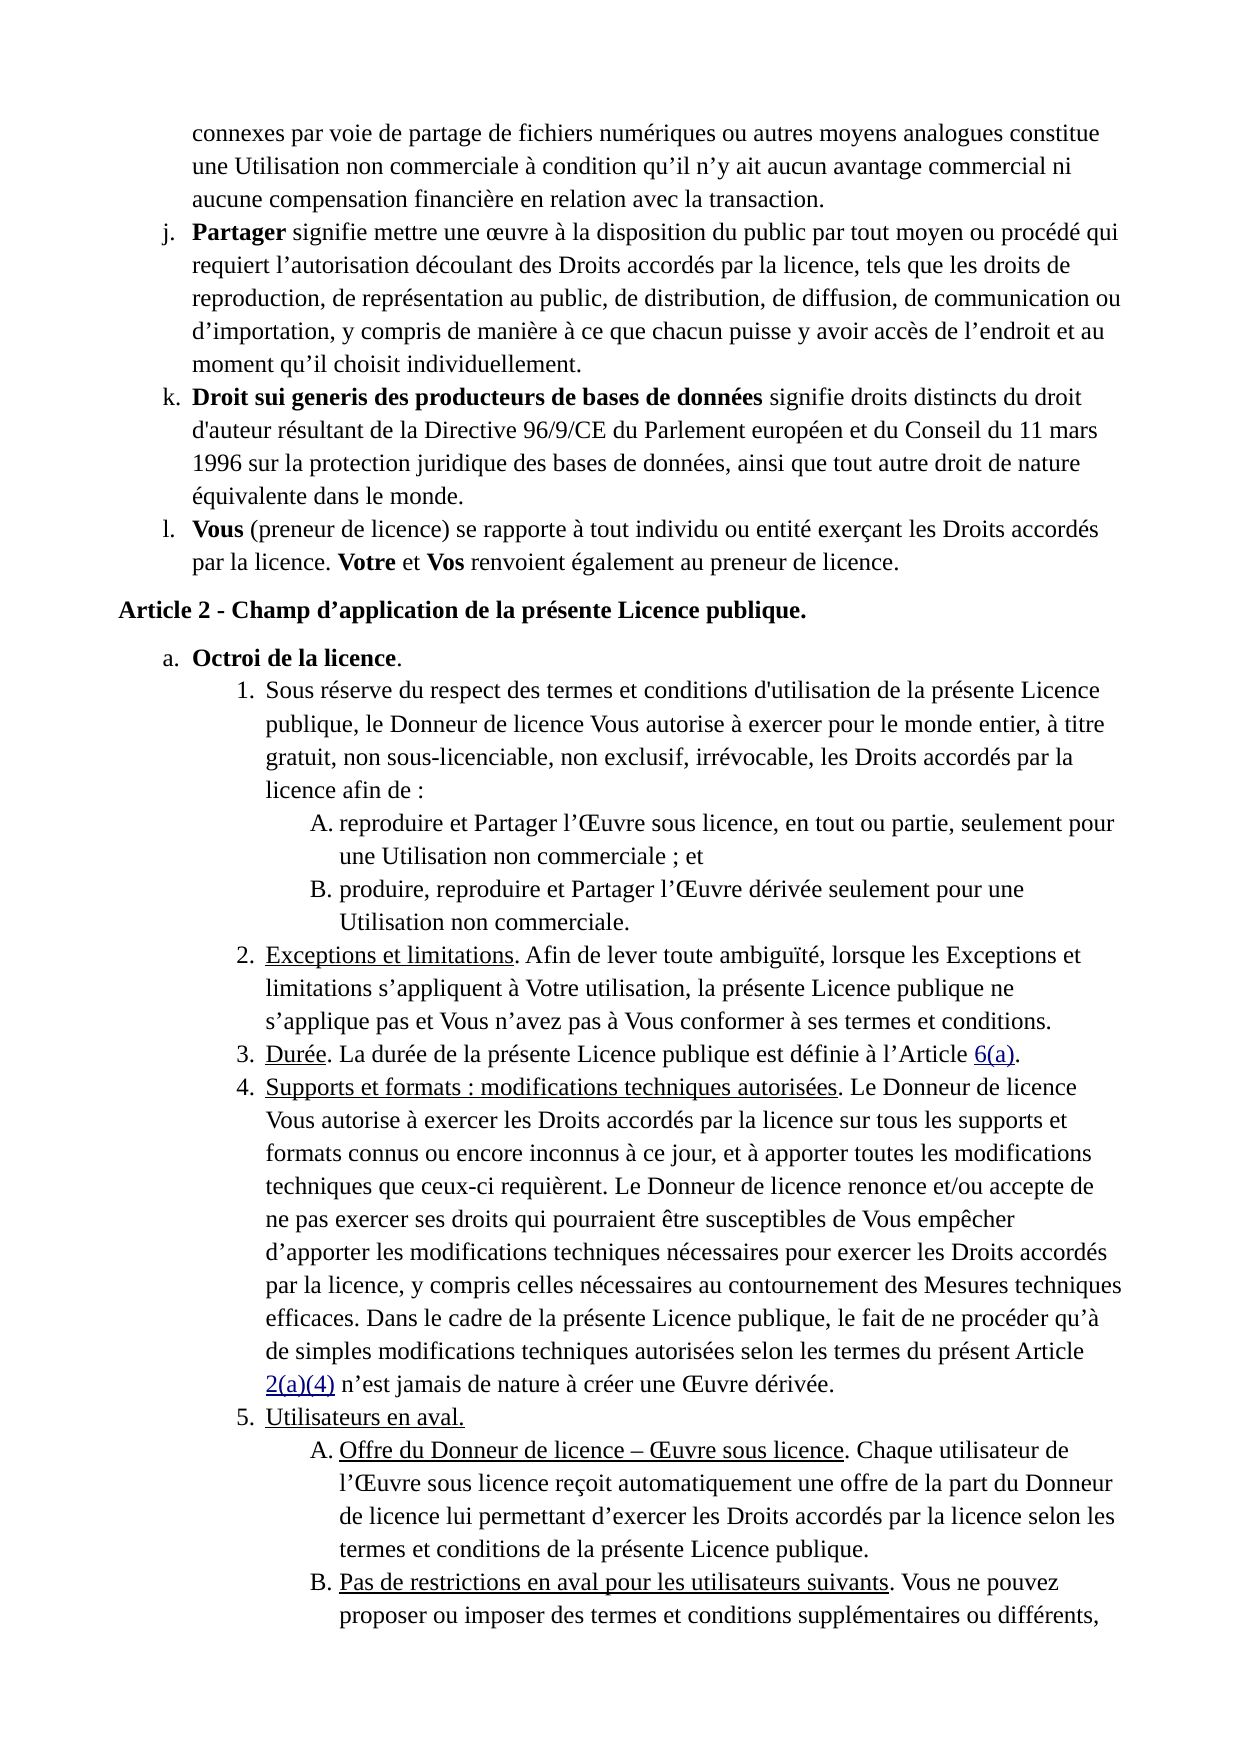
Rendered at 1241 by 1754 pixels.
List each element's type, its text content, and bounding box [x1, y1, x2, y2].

list Partager signifie mettre une œuvre à la disposition du public par tout moyen ou procédé qui requiert l’autorisation découlant des Droits accordés par la licence, tels que les droits de reproduction, de représentation au public, de distribution, de diffusion, de communication ou d’importation, y compris de manière à ce que chacun puisse y avoir accès de l’endroit et au moment qu’il choisit individuellement. [162, 217, 1122, 378]
list Offre du Donneur de licence – Œuvre sous licence. Chaque utilisateur de l’Œuvre sous licence reçoit automatiquement une offre de la part du Donneur de licence lui permettant d’exercer les Droits accordés par la licence selon les termes et conditions de la présente Licence publique. [309, 1435, 1122, 1563]
list Utilisateurs en aval. [236, 1402, 1122, 1431]
list Droit sui generis des producteurs de bases de données signifie droits distincts du droit d'auteur résultant de la Directive 96/9/CE du Parlement européen et du Conseil du 11 mars 1996 sur la protection juridique des bases de données, ainsi que tout autre droit de nature équivalente dans le monde. [162, 382, 1122, 510]
list produire, reproduire et Partager l’Œuvre dérivée seulement pour une Utilisation non commerciale. [309, 874, 1122, 936]
text Article 2 - Champ d’application de la présente Licence publique. [118, 595, 1122, 624]
list Durée. La durée de la présente Licence publique est définie à l’Article 6(a). [236, 1039, 1122, 1068]
list connexes par voie de partage de fichiers numériques ou autres moyens analogues constitue une Utilisation non commerciale à condition qu’il n’y ait aucun avantage commercial ni aucune compensation financière en relation avec la transaction. [162, 118, 1122, 213]
list Sous réserve du respect des termes et conditions d'utilisation de la présente Licence publique, le Donneur de licence Vous autorise à exercer pour le monde entier, à titre gratuit, non sous-licenciable, non exclusif, irrévocable, les Droits accordés par la licence afin de : [236, 676, 1122, 803]
list Pas de restrictions en aval pour les utilisateurs suivants. Vous ne pouvez proposer ou imposer des termes et conditions supplémentaires ou différents, [309, 1567, 1122, 1629]
list Supports et formats : modifications techniques autorisées. Le Donneur de licence Vous autorise à exercer les Droits accordés par la licence sur tous les supports et formats connus ou encore inconnus à ce jour, et à apporter toutes les modifications techniques que ceux-ci requièrent. Le Donneur de licence renonce et/ou accepte de ne pas exercer ses droits qui pourraient être susceptibles de Vous empêcher d’apporter les modifications techniques nécessaires pour exercer les Droits accordés par la licence, y compris celles nécessaires au contournement des Mesures techniques efficaces. Dans le cadre de la présente Licence publique, le fait de ne procéder qu’à de simples modifications techniques autorisées selon les termes du présent Article 2(a)(4) n’est jamais de nature à créer une Œuvre dérivée. [236, 1072, 1122, 1398]
list Octroi de la licence. [162, 643, 1122, 671]
list Vous (preneur de licence) se rapporte à tout individu ou entité exerçant les Droits accordés par la licence. Votre et Vos renvoient également au preneur de licence. [162, 514, 1122, 576]
list Exceptions et limitations. Afin de lever toute ambiguïté, lorsque les Exceptions et limitations s’appliquent à Votre utilisation, la présente Licence publique ne s’applique pas et Vous n’avez pas à Vous conformer à ses termes et conditions. [236, 940, 1122, 1034]
list reproduire et Partager l’Œuvre sous licence, en tout ou partie, seulement pour une Utilisation non commerciale ; et [309, 808, 1122, 869]
